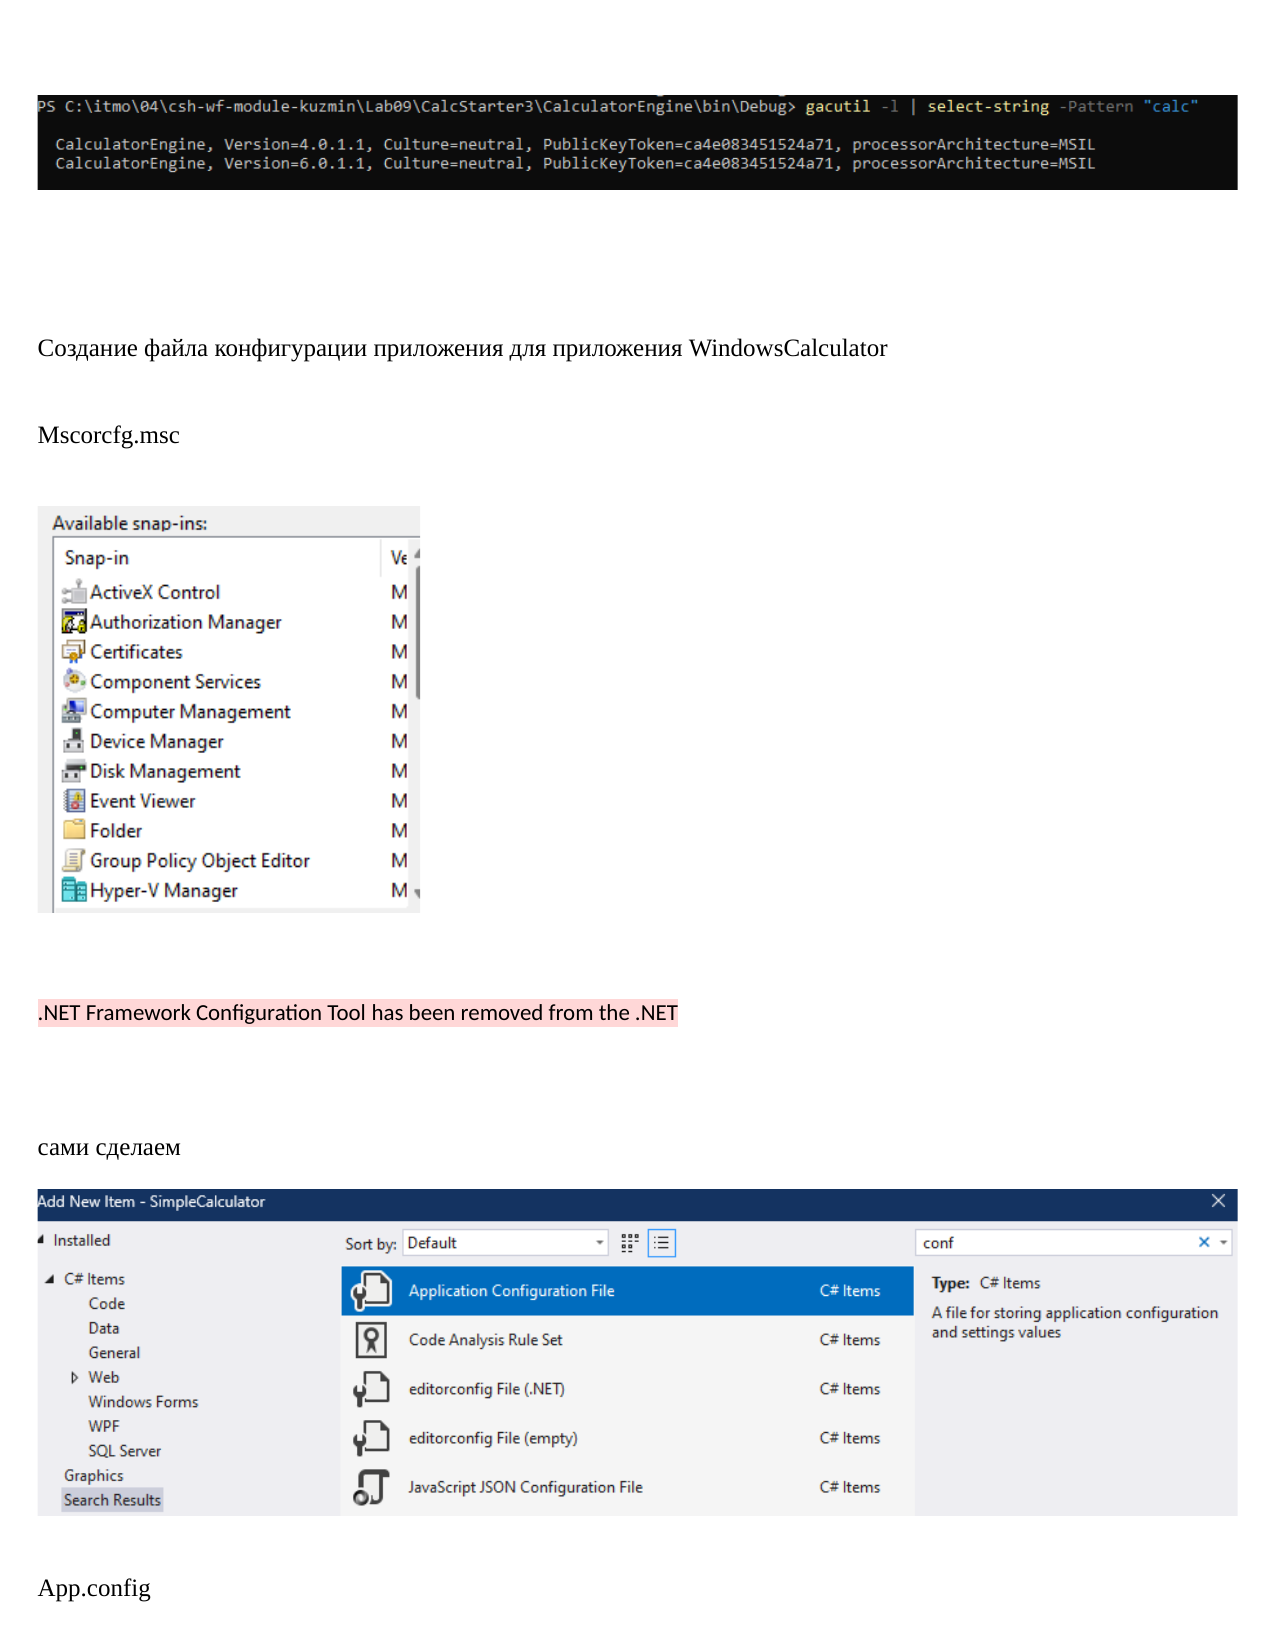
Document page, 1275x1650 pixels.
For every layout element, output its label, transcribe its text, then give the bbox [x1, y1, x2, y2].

text Mscorcfg.msc [37, 420, 1237, 448]
text App.config [37, 1573, 1237, 1602]
picture [37, 506, 421, 913]
picture [37, 1189, 1238, 1516]
text Создание файла конфигурации приложения для приложения WindowsCalculator [37, 333, 1237, 362]
text .NET Framework Configuration Tool has been removed from the .NET [37, 998, 1237, 1027]
picture [37, 95, 1238, 190]
text сами сделаем [37, 1132, 1237, 1160]
